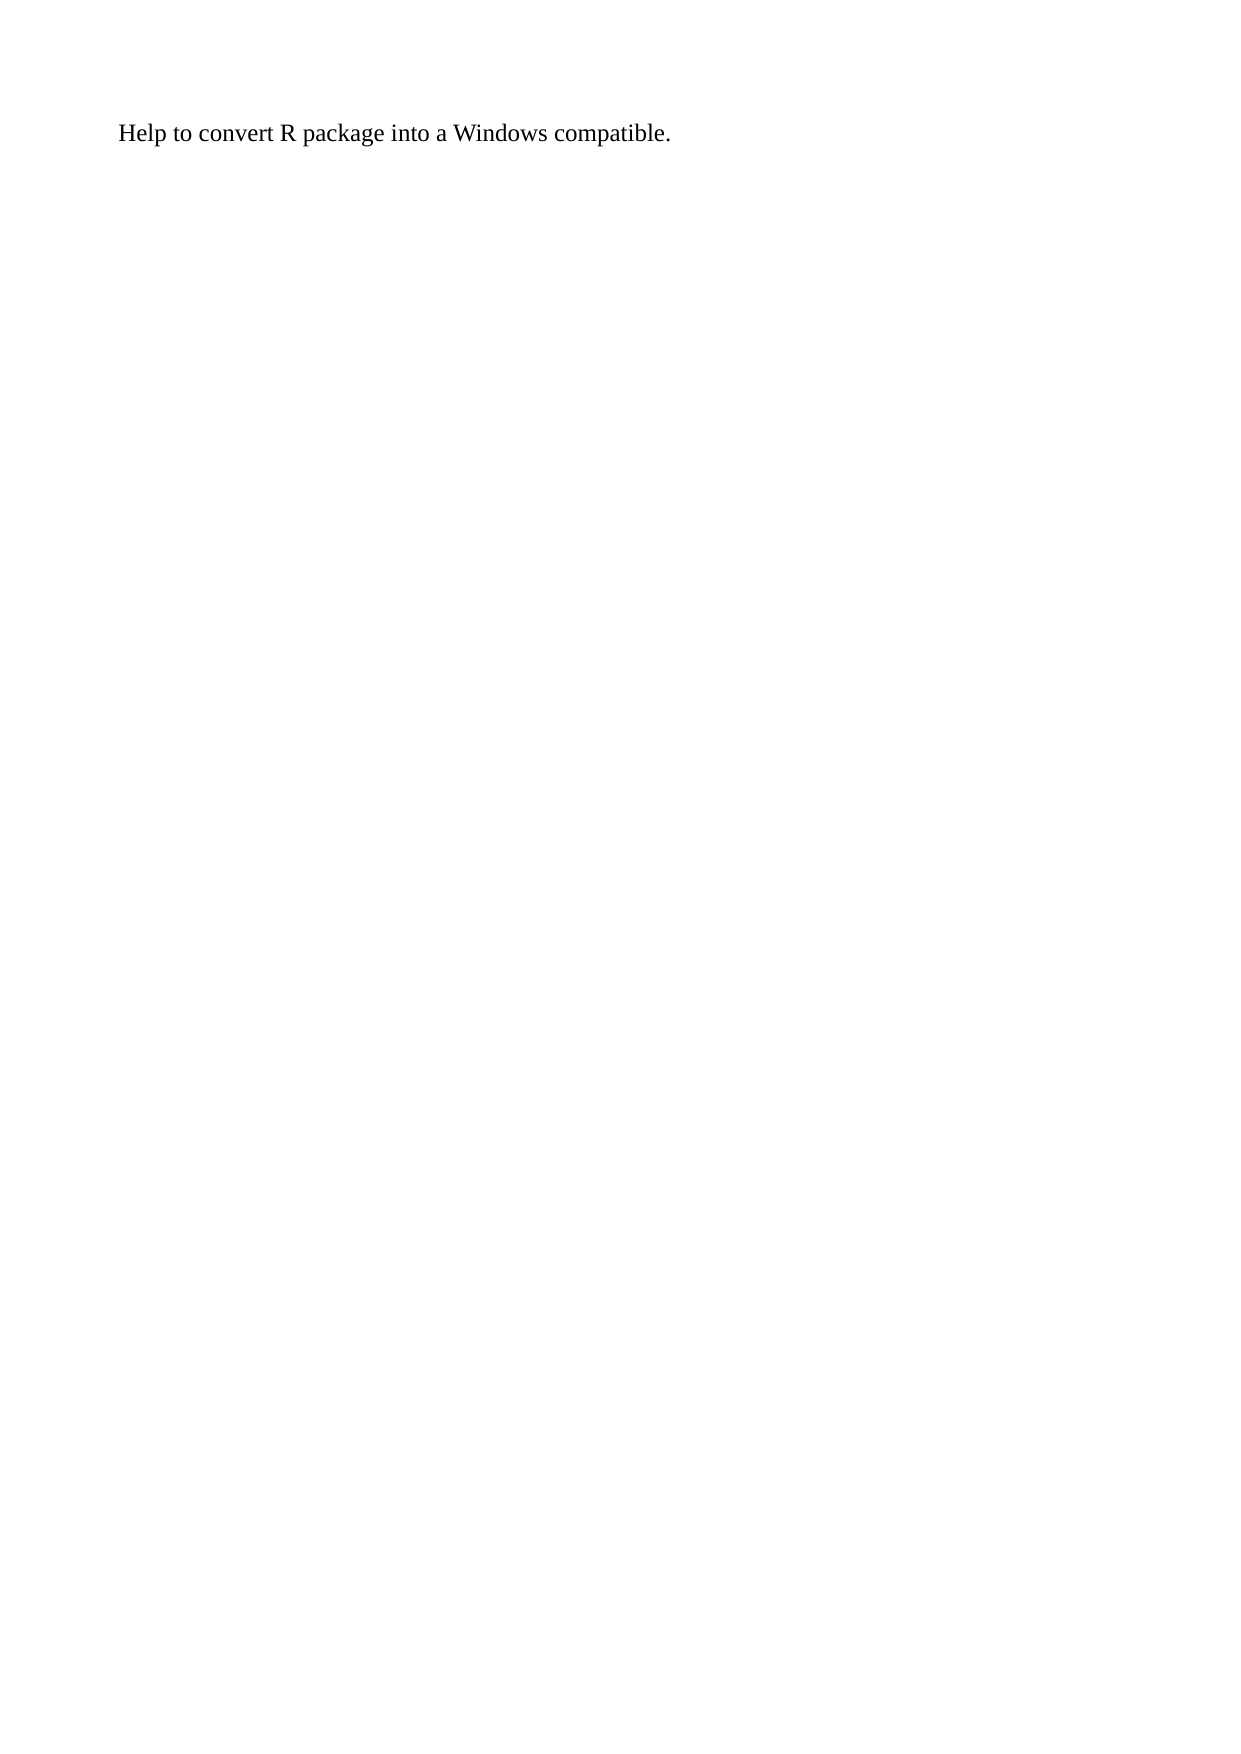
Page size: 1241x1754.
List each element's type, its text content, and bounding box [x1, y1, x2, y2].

text Help to convert R package into a Windows compatible. [118, 118, 1122, 147]
